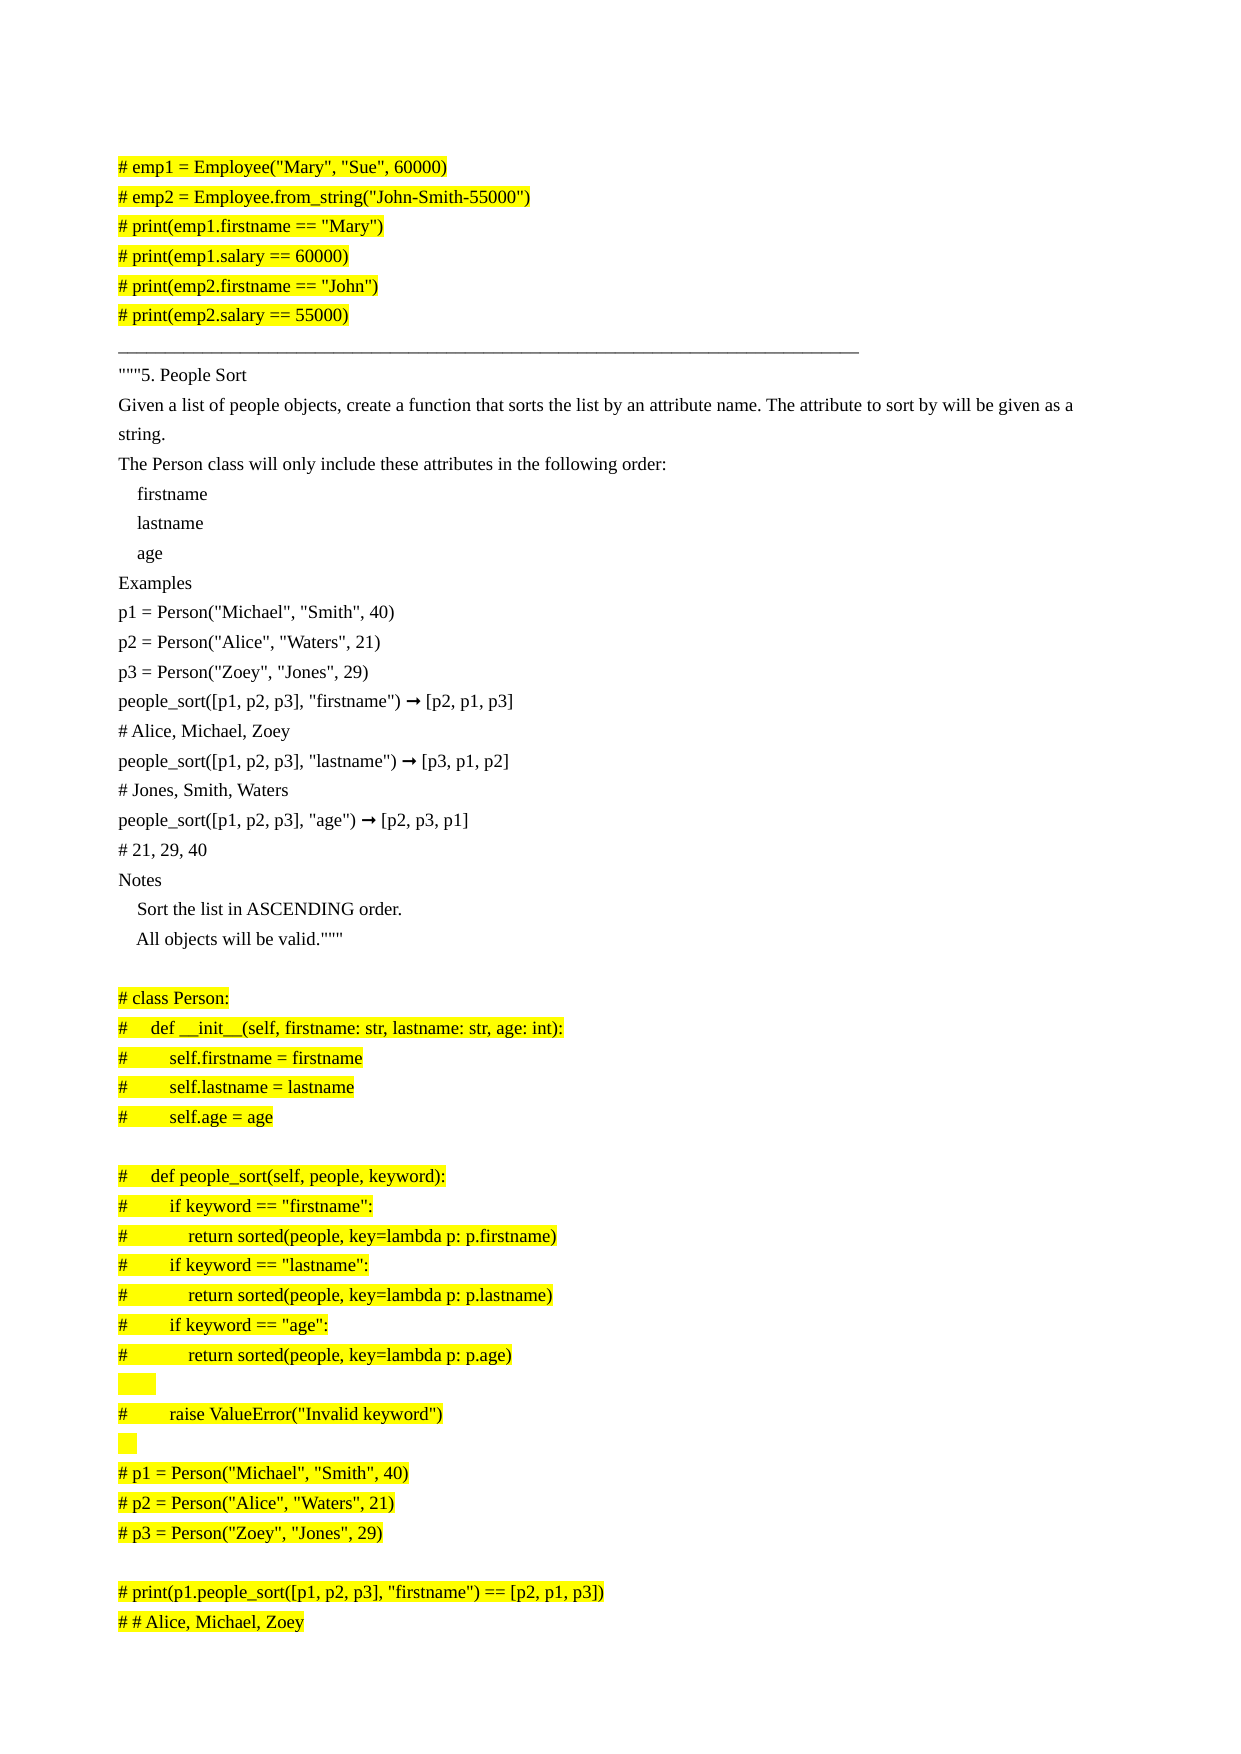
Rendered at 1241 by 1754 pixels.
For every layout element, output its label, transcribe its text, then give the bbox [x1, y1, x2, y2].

text _______________________________________________________________________________ [118, 326, 1122, 356]
text The Person class will only include these attributes in the following order: [118, 445, 1122, 474]
text p1 = Person("Michael", "Smith", 40) [118, 593, 1122, 623]
text # print(emp1.firstname == "Mary") [118, 207, 1122, 237]
text # if keyword == "lastname": [118, 1246, 1122, 1276]
text # if keyword == "age": [118, 1306, 1122, 1335]
text people_sort([p1, p2, p3], "lastname") ➞ [p3, p1, p2] [118, 742, 1122, 771]
text # return sorted(people, key=lambda p: p.age) [118, 1335, 1122, 1365]
text # self.firstname = firstname [118, 1038, 1122, 1068]
text # print(emp1.salary == 60000) [118, 237, 1122, 267]
text Given a list of people objects, create a function that sorts the list by an attribute name. The attribute to sort by will be given as a string. [118, 385, 1122, 445]
text age [118, 534, 1122, 563]
text # p3 = Person("Zoey", "Jones", 29) [118, 1513, 1122, 1543]
text people_sort([p1, p2, p3], "firstname") ➞ [p2, p1, p3] [118, 682, 1122, 712]
text people_sort([p1, p2, p3], "age") ➞ [p2, p3, p1] [118, 801, 1122, 831]
text # Alice, Michael, Zoey [118, 712, 1122, 742]
text # p2 = Person("Alice", "Waters", 21) [118, 1484, 1122, 1513]
text Examples [118, 563, 1122, 593]
text # return sorted(people, key=lambda p: p.lastname) [118, 1276, 1122, 1306]
text # print(p1.people_sort([p1, p2, p3], "firstname") == [p2, p1, p3]) [118, 1573, 1122, 1602]
text # print(emp2.salary == 55000) [118, 296, 1122, 326]
text # Jones, Smith, Waters [118, 771, 1122, 801]
text # # Alice, Michael, Zoey [118, 1602, 1122, 1632]
text # 21, 29, 40 [118, 831, 1122, 860]
text # return sorted(people, key=lambda p: p.firstname) [118, 1217, 1122, 1246]
text # p1 = Person("Michael", "Smith", 40) [118, 1454, 1122, 1484]
text # if keyword == "firstname": [118, 1187, 1122, 1217]
text firstname [118, 474, 1122, 504]
text # class Person: [118, 979, 1122, 1009]
text Notes [118, 860, 1122, 890]
text # print(emp2.firstname == "John") [118, 267, 1122, 296]
text lastname [118, 504, 1122, 534]
text # emp1 = Employee("Mary", "Sue", 60000) [118, 148, 1122, 177]
text # def __init__(self, firstname: str, lastname: str, age: int): [118, 1009, 1122, 1038]
text p2 = Person("Alice", "Waters", 21) [118, 623, 1122, 652]
text p3 = Person("Zoey", "Jones", 29) [118, 652, 1122, 682]
text # def people_sort(self, people, keyword): [118, 1157, 1122, 1187]
text # self.lastname = lastname [118, 1068, 1122, 1098]
text Sort the list in ASCENDING order. [118, 890, 1122, 920]
text # emp2 = Employee.from_string("John-Smith-55000") [118, 177, 1122, 207]
text All objects will be valid.""" [118, 920, 1122, 949]
text # self.age = age [118, 1098, 1122, 1127]
text """5. People Sort [118, 356, 1122, 385]
text # raise ValueError("Invalid keyword") [118, 1395, 1122, 1424]
